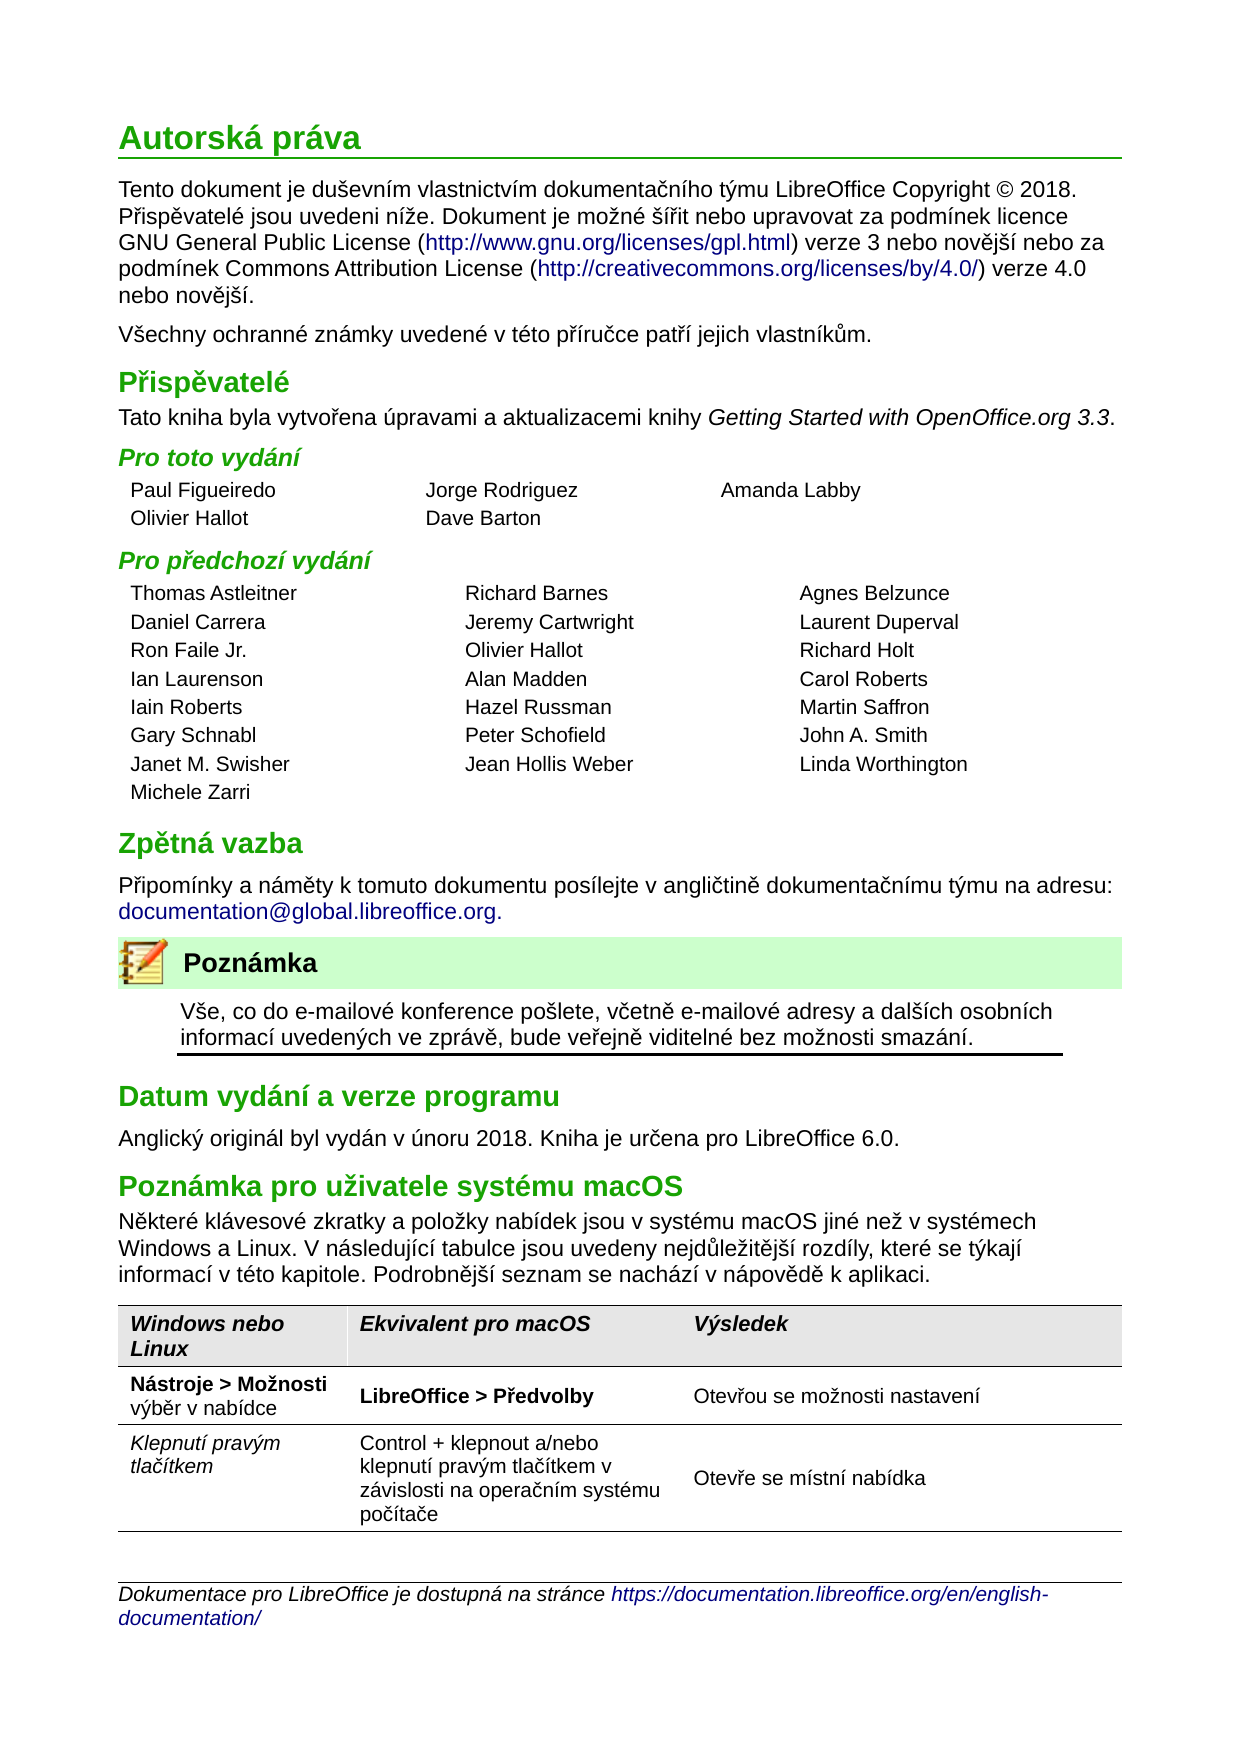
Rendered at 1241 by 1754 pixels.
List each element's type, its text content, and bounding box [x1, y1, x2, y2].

subtitle Zpětná vazba [118, 826, 1122, 860]
table_header Ekvivalent pro macOS [348, 1306, 681, 1366]
table_header Amanda Labby [709, 478, 1122, 506]
table_cell Peter Schofield [453, 723, 787, 752]
table_cell Dave Barton [414, 506, 709, 534]
table_cell LibreOffice > Předvolby [348, 1367, 681, 1424]
table_cell Olivier Hallot [453, 638, 787, 666]
table_header Výsledek [681, 1306, 1122, 1366]
table_cell Linda Worthington [788, 752, 1122, 780]
table_cell Ron Faile Jr. [118, 638, 453, 666]
table_cell Ian Laurenson [118, 666, 453, 695]
table_cell Jeremy Cartwright [453, 610, 787, 638]
table_cell Martin Saffron [788, 695, 1122, 723]
table_cell Otevře se místní nabídka [681, 1425, 1122, 1531]
table_header Windows nebo Linux [118, 1306, 347, 1366]
text Tato kniha byla vytvořena úpravami a aktualizacemi knihy Getting Started with OpenOffice.org 3.3. [118, 404, 1122, 431]
subtitle Poznámka pro uživatele systému macOS [118, 1169, 1122, 1202]
table_cell Carol Roberts [788, 666, 1122, 695]
table_header Agnes Belzunce [788, 581, 1122, 609]
table_cell Daniel Carrera [118, 610, 453, 638]
table_cell [453, 780, 787, 808]
subtitle Přispěvatelé [118, 365, 1122, 398]
table_cell Janet M. Swisher [118, 752, 453, 780]
subtitle Poznámka [118, 937, 1122, 989]
table_cell Laurent Duperval [788, 610, 1122, 638]
subtitle Autorská práva [118, 118, 1122, 157]
table_cell Alan Madden [453, 666, 787, 695]
table_cell Richard Holt [788, 638, 1122, 666]
table_cell Jean Hollis Weber [453, 752, 787, 780]
text Všechny ochranné známky uvedené v této příručce patří jejich vlastníkům. [118, 321, 1122, 347]
picture [119, 937, 170, 988]
table_cell Control + klepnout a/nebo klepnutí pravým tlačítkem v závislosti na operačním systému počítače [348, 1425, 681, 1531]
text Anglický originál byl vydán v únoru 2018. Kniha je určena pro LibreOffice 6.0. [118, 1124, 1122, 1151]
table_cell Klepnutí pravým tlačítkem [118, 1425, 347, 1531]
table_header Richard Barnes [453, 581, 787, 609]
table_cell Nástroje > Možnosti výběr v nabídce [118, 1367, 347, 1424]
table_cell [709, 506, 1122, 534]
table_cell Otevřou se možnosti nastavení [681, 1367, 1122, 1424]
subtitle Pro toto vydání [118, 443, 1122, 472]
table_cell Michele Zarri [118, 780, 453, 808]
table_cell Gary Schnabl [118, 723, 453, 752]
text Vše, co do e-mailové konference pošlete, včetně e-mailové adresy a dalších osobních informací uvedených ve zprávě, bude veřejně viditelné bez možnosti smazání. [177, 995, 1063, 1053]
table_cell [788, 780, 1122, 808]
table_cell John A. Smith [788, 723, 1122, 752]
table_cell Olivier Hallot [118, 506, 413, 534]
subtitle Datum vydání a verze programu [118, 1079, 1122, 1113]
table_cell Iain Roberts [118, 695, 453, 723]
table_cell Hazel Russman [453, 695, 787, 723]
text Připomínky a náměty k tomuto dokumentu posílejte v angličtině dokumentačnímu týmu na adresu: documentation@global.libreoffice.org. [118, 872, 1122, 924]
subtitle Pro předchozí vydání [118, 546, 1122, 575]
text Některé klávesové zkratky a položky nabídek jsou v systému macOS jiné než v systémech Windows a Linux. V následující tabulce jsou uvedeny nejdůležitější rozdíly, které se týkají informací v této kapitole. Podrobnější seznam se nachází v nápovědě k aplikaci. [118, 1208, 1122, 1287]
table_header Jorge Rodriguez [414, 478, 709, 506]
table_header Paul Figueiredo [118, 478, 413, 506]
table_header Thomas Astleitner [118, 581, 453, 609]
text Tento dokument je duševním vlastnictvím dokumentačního týmu LibreOffice Copyright © 2018. Přispěvatelé jsou uvedeni níže. Dokument je možné šířit nebo upravovat za podmínek licence GNU General Public License (http://www.gnu.org/licenses/gpl.html) verze 3 nebo novější nebo za podmínek Commons Attribution License (http://creativecommons.org/licenses/by/4.0/) verze 4.0 nebo novější. [118, 176, 1122, 308]
